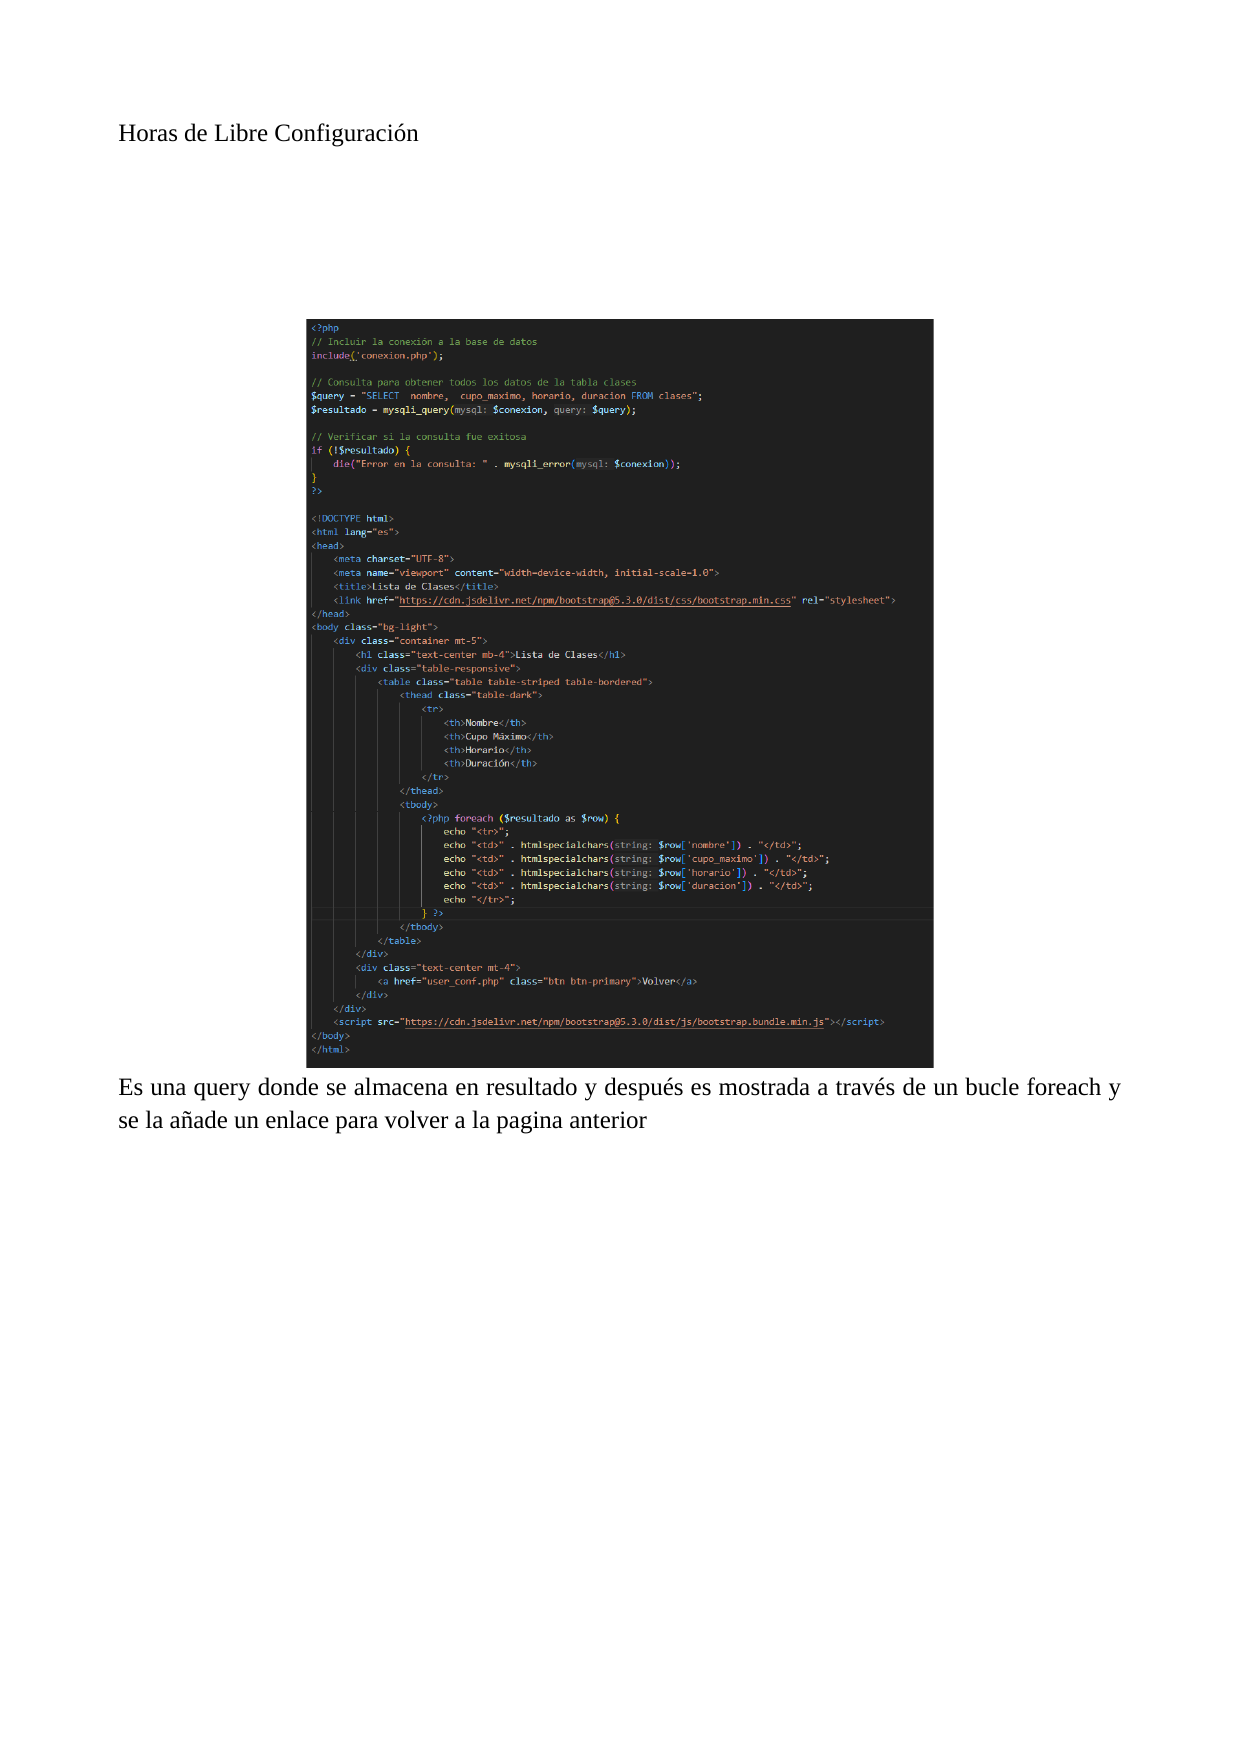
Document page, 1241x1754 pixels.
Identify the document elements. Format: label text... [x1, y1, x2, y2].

text Es una query donde se almacena en resultado y después es mostrada a través de un bucle foreach y se la añade un enlace para volver a la pagina anterior [118, 319, 1122, 1134]
picture [306, 319, 934, 1068]
